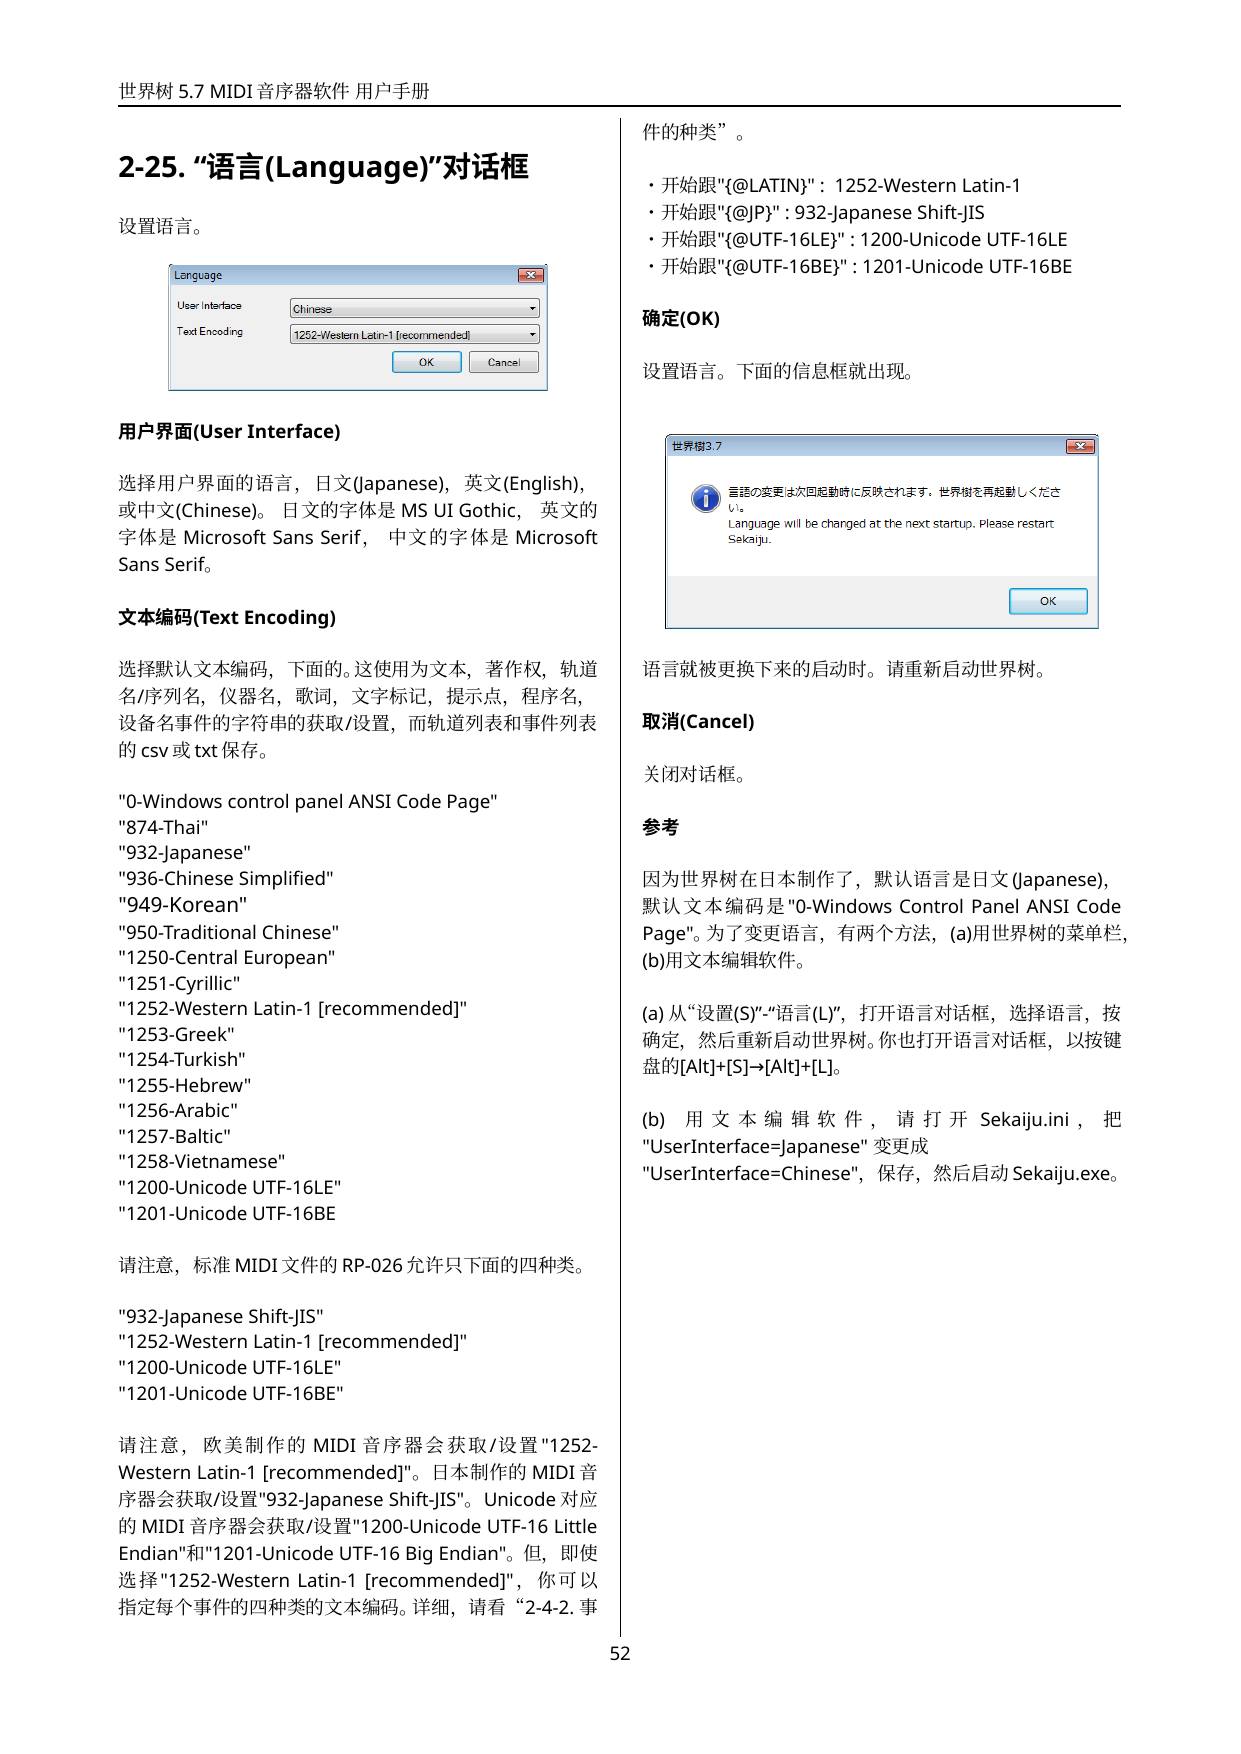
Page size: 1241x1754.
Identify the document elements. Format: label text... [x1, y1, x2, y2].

text ・开始跟"{@UTF-16BE}" : 1201-Unicode UTF-16BE [642, 252, 1122, 278]
text 参考 [642, 812, 1122, 839]
text "1258-Vietnamese" [118, 1149, 598, 1174]
text "932-Japanese" [118, 839, 598, 865]
text "1254-Turkish" [118, 1047, 598, 1072]
text "1252-Western Latin-1 [recommended]" [118, 1329, 598, 1354]
text 设置语言。 [118, 212, 598, 238]
text (b) 用文本编辑软件，请打开Sekaiju.ini，把 "UserInterface=Japanese" 变更成 [642, 1105, 1122, 1159]
text "0-Windows control panel ANSI Code Page" [118, 788, 598, 814]
text "1201-Unicode UTF-16BE [118, 1200, 598, 1225]
text ・开始跟"{@UTF-16LE}" : 1200-Unicode UTF-16LE [642, 224, 1122, 252]
text "1256-Arabic" [118, 1098, 598, 1123]
text 因为世界树在日本制作了，默认语言是日文(Japanese)，默认文本编码是"0-Windows Control Panel ANSI Code Page"。为了变更语言，有两个方法，(a)用世界树的菜单栏，(b)用文本编辑软件。 [642, 865, 1122, 973]
text 用户界面(User Interface) [118, 416, 598, 443]
picture [168, 264, 548, 391]
text 取消(Cancel) [642, 707, 1122, 734]
picture [665, 434, 1099, 629]
text 语言就被更换下来的启动时。请重新启动世界树。 [642, 654, 1122, 682]
text "1201-Unicode UTF-16BE" [118, 1380, 598, 1405]
text 选择默认文本编码，下面的。这使用为文本，著作权，轨道名/序列名，仪器名，歌词，文字标记，提示点，程序名，设备名事件的字符串的获取/设置，而轨道列表和事件列表的csv或txt保存。 [118, 655, 598, 763]
text 件的种类”。 [642, 118, 1122, 145]
text "1200-Unicode UTF-16LE" [118, 1174, 598, 1200]
subtitle 2-25. “语言(Language)”对话框 [118, 144, 598, 186]
text 请注意，欧美制作的MIDI音序器会获取/设置"1252-Western Latin-1 [recommended]"。日本制作的MIDI音序器会获取/设置"932-Japanese Shift-JIS"。Unicode对应的MIDI音序器会获取/设置"1200-Unicode UTF-16 Little Endian"和"1201-Unicode UTF-16 Big Endian"。但，即使选择"1252-Western Latin-1 [recommended]"，你可以指定每个事件的四种类的文本编码。详细，请看“2-4-2. 事 [118, 1431, 598, 1620]
text 设置语言。下面的信息框就出现。 [642, 357, 1122, 384]
text "1200-Unicode UTF-16LE" [118, 1354, 598, 1380]
text "1253-Greek" [118, 1021, 598, 1047]
text 关闭对话框。 [642, 760, 1122, 787]
text 请注意，标准MIDI文件的RP-026允许只下面的四种类。 [118, 1251, 598, 1278]
text 选择用户界面的语言，日文(Japanese)，英文(English)， 或中文(Chinese)。 日文的字体是MS UI Gothic， 英文的字体是Microsoft Sans Serif， 中文的字体是Microsoft Sans Serif。 [118, 469, 598, 577]
text "1252-Western Latin-1 [recommended]" [118, 996, 598, 1021]
text "949-Korean" [118, 891, 598, 919]
text "1257-Baltic" [118, 1123, 598, 1149]
text "936-Chinese Simplified" [118, 865, 598, 891]
text "1255-Hebrew" [118, 1072, 598, 1098]
text "UserInterface=Chinese"，保存，然后启动Sekaiju.exe。 [642, 1159, 1122, 1186]
text ・开始跟"{@LATIN}" : 1252-Western Latin-1 [642, 171, 1122, 198]
text "874-Thai" [118, 814, 598, 839]
text "1251-Cyrillic" [118, 970, 598, 996]
text "932-Japanese Shift-JIS" [118, 1303, 598, 1329]
text "1250-Central European" [118, 944, 598, 970]
text (a) 从“设置(S)”-“语言(L)”，打开语言对话框，选择语言，按确定，然后重新启动世界树。你也打开语言对话框，以按键盘的[Alt]+[S]→[Alt]+[L]。 [642, 998, 1122, 1079]
text "950-Traditional Chinese" [118, 919, 598, 944]
text ・开始跟"{@JP}" : 932-Japanese Shift-JIS [642, 198, 1122, 224]
text 文本编码(Text Encoding) [118, 602, 598, 629]
text 确定(OK) [642, 304, 1122, 331]
